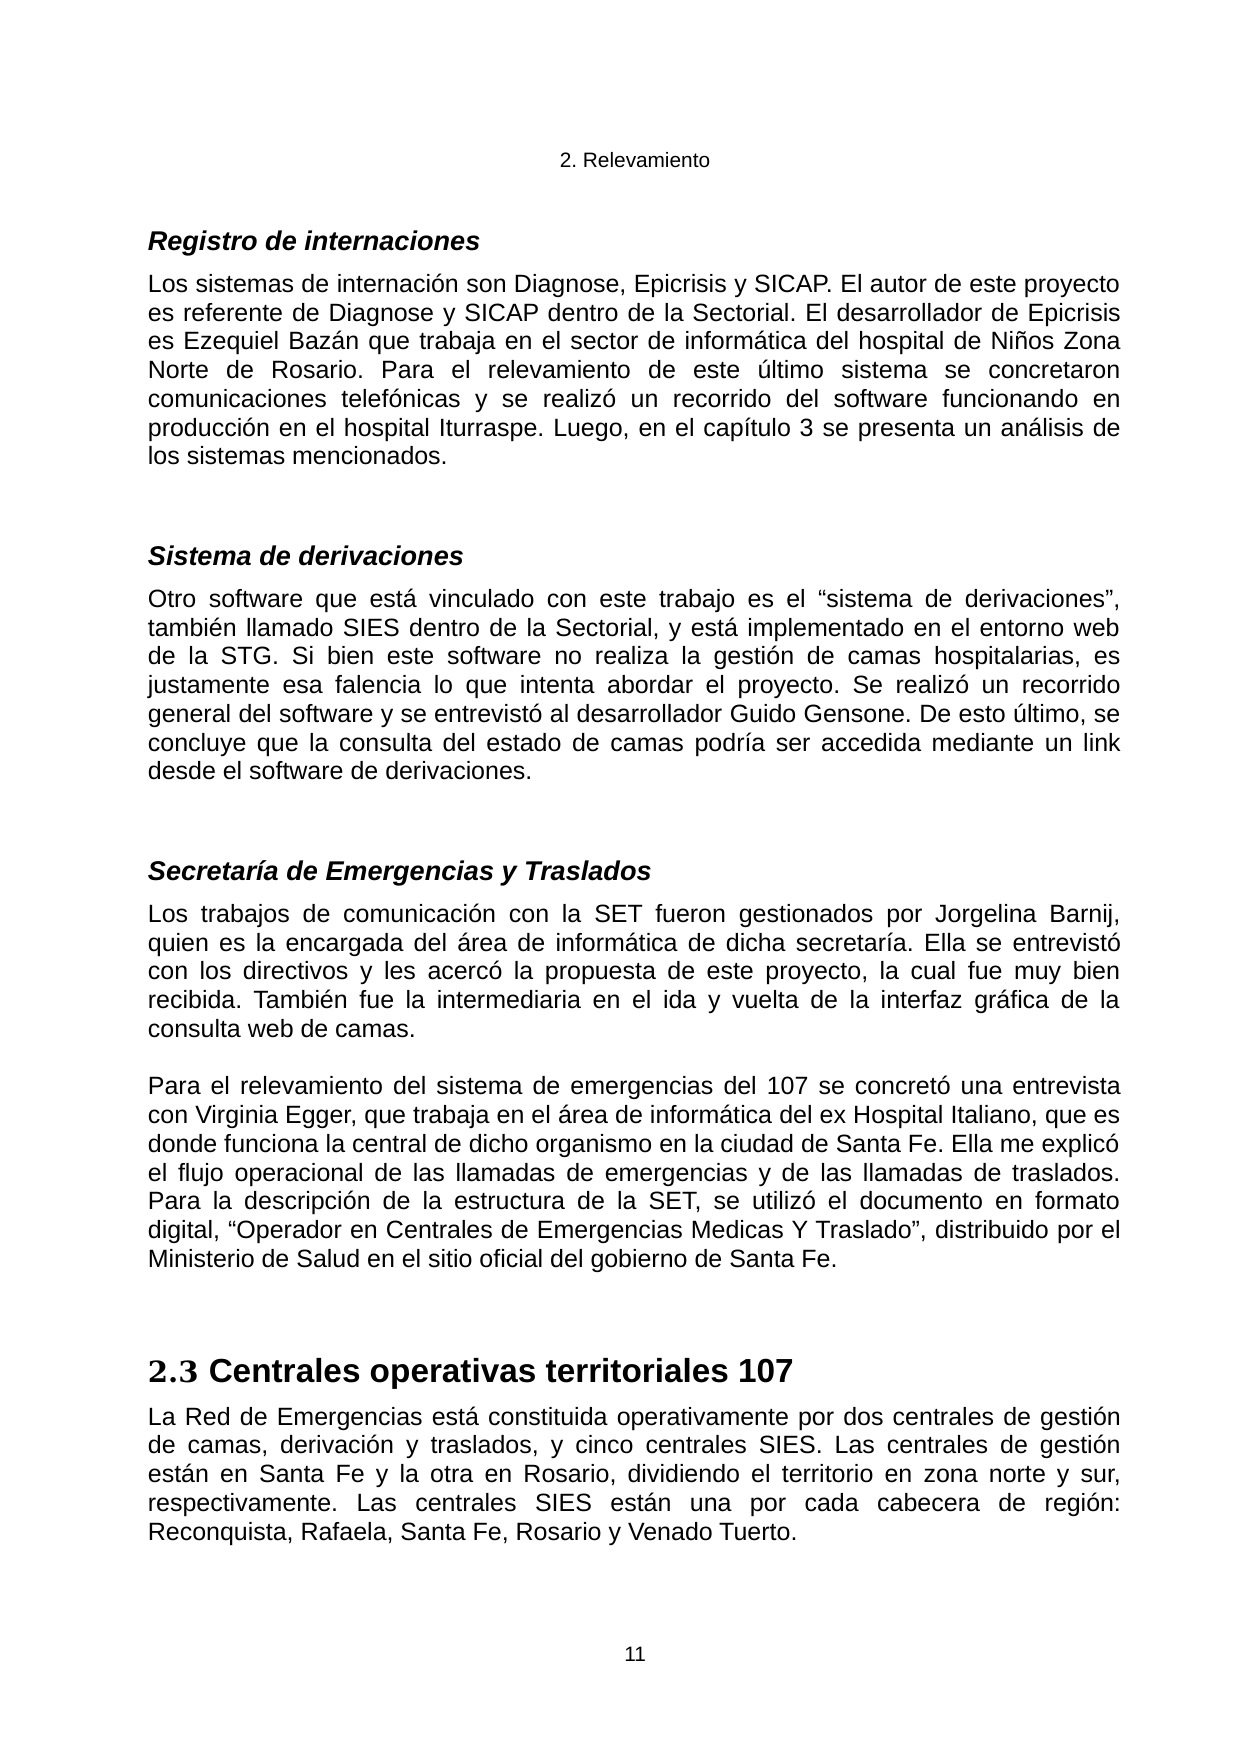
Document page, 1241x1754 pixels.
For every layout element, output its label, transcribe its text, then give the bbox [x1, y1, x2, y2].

text Para el relevamiento del sistema de emergencias del 107 se concretó una entrevista con Virginia Egger, que trabaja en el área de informática del ex Hospital Italiano, que es donde funciona la central de dicho organismo en la ciudad de Santa Fe. Ella me explicó el flujo operacional de las llamadas de emergencias y de las llamadas de traslados. Para la descripción de la estructura de la SET, se utilizó el documento en formato digital, “Operador en Centrales de Emergencias Medicas Y Traslado”, distribuido por el Ministerio de Salud en el sitio oficial del gobierno de Santa Fe. [148, 1071, 1122, 1272]
text Los trabajos de comunicación con la SET fueron gestionados por Jorgelina Barnij, quien es la encargada del área de informática de dicha secretaría. Ella se entrevistó con los directivos y les acercó la propuesta de este proyecto, la cual fue muy bien recibida. También fue la intermediaria en el ida y vuelta de la interfaz gráfica de la consulta web de camas. [148, 899, 1122, 1042]
subtitle Registro de internaciones [148, 225, 1122, 256]
text Los sistemas de internación son Diagnose, Epicrisis y SICAP. El autor de este proyecto es referente de Diagnose y SICAP dentro de la Sectorial. El desarrollador de Epicrisis es Ezequiel Bazán que trabaja en el sector de informática del hospital de Niños Zona Norte de Rosario. Para el relevamiento de este último sistema se concretaron comunicaciones telefónicas y se realizó un recorrido del software funcionando en producción en el hospital Iturraspe. Luego, en el capítulo 3 se presenta un análisis de los sistemas mencionados. [148, 269, 1122, 470]
subtitle 2.3 Centrales operativas territoriales 107 [148, 1351, 1122, 1389]
subtitle Sistema de derivaciones [148, 540, 1122, 571]
text La Red de Emergencias está constituida operativamente por dos centrales de gestión de camas, derivación y traslados, y cinco centrales SIES. Las centrales de gestión están en Santa Fe y la otra en Rosario, dividiendo el territorio en zona norte y sur, respectivamente. Las centrales SIES están una por cada cabecera de región: Reconquista, Rafaela, Santa Fe, Rosario y Venado Tuerto. [148, 1402, 1122, 1546]
subtitle Secretaría de Emergencias y Traslados [148, 855, 1122, 886]
text Otro software que está vinculado con este trabajo es el “sistema de derivaciones”, también llamado SIES dentro de la Sectorial, y está implementado en el entorno web de la STG. Si bien este software no realiza la gestión de camas hospitalarias, es justamente esa falencia lo que intenta abordar el proyecto. Se realizó un recorrido general del software y se entrevistó al desarrollador Guido Gensone. De esto último, se concluye que la consulta del estado de camas podría ser accedida mediante un link desde el software de derivaciones. [148, 584, 1122, 785]
